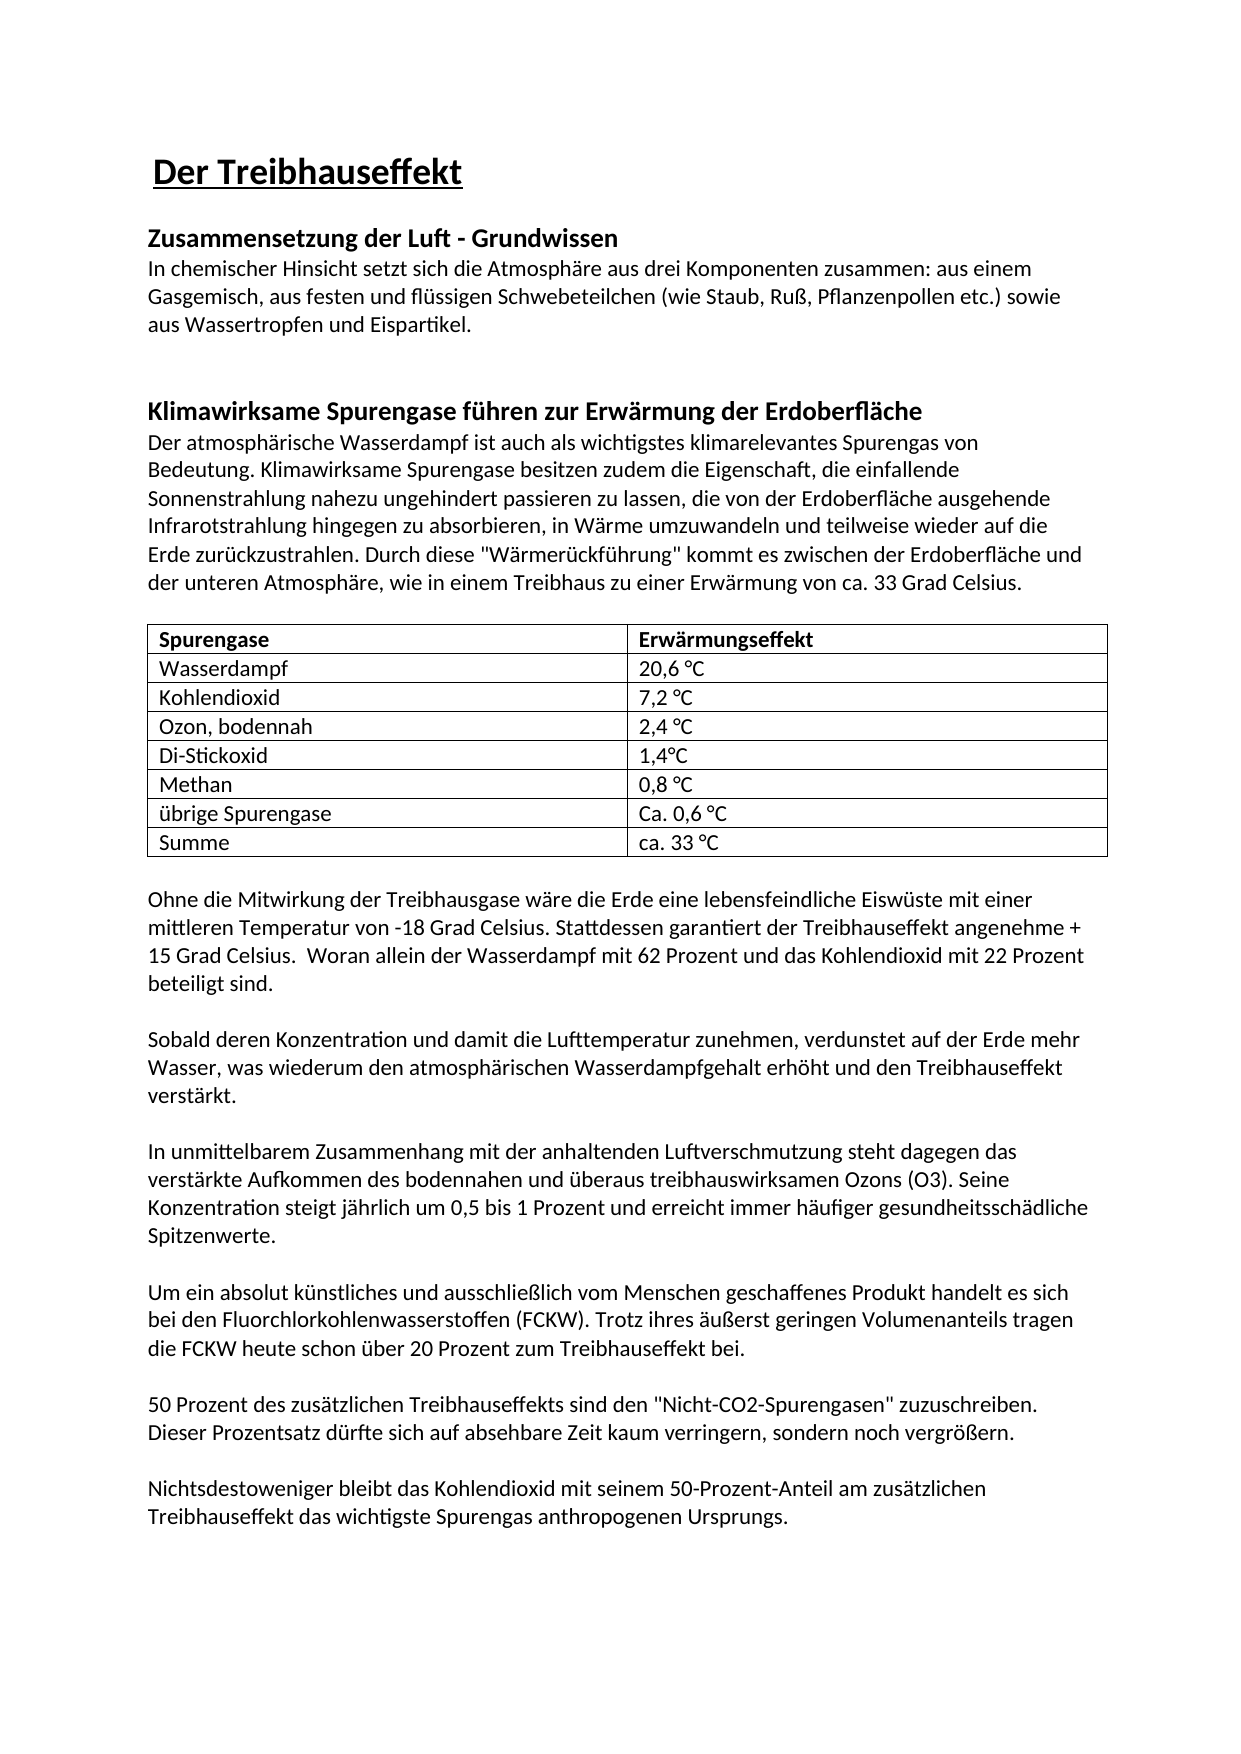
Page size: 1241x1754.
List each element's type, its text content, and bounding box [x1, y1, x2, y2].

table_cell 0,8 °C [628, 770, 1107, 798]
table_cell 20,6 °C [628, 654, 1107, 682]
table_header Spurengase [148, 625, 627, 653]
table_cell Summe [148, 828, 627, 856]
table_cell ca. 33 °C [628, 828, 1107, 856]
table_header Erwärmungseffekt [628, 625, 1107, 653]
table_cell 7,2 °C [628, 683, 1107, 711]
text Sobald deren Konzentration und damit die Lufttemperatur zunehmen, verdunstet auf der Erde mehr Wasser, was wiederum den atmosphärischen Wasserdampfgehalt erhöht und den Treibhauseffekt verstärkt. In unmittelbarem Zusammenhang mit der anhaltenden Luftverschmutzung steht dagegen das verstärkte Aufkommen des bodennahen und überaus treibhauswirksamen Ozons (O3). Seine Konzentration steigt jährlich um 0,5 bis 1 Prozent und erreicht immer häufiger gesundheitsschädliche Spitzenwerte. [148, 1025, 1093, 1249]
table_cell Ozon, bodennah [148, 712, 627, 740]
text Der Treibhauseffekt Zusammensetzung der Luft - Grundwissen In chemischer Hinsicht setzt sich die Atmosphäre aus drei Komponenten zusammen: aus einem Gasgemisch, aus festen und flüssigen Schwebeteilchen (wie Staub, Ruß, Pflanzenpollen etc.) sowie aus Wassertropfen und Eispartikel. [148, 148, 1093, 338]
text Ohne die Mitwirkung der Treibhausgase wäre die Erde eine lebensfeindliche Eiswüste mit einer mittleren Temperatur von -18 Grad Celsius. Stattdessen garantiert der Treibhauseffekt angenehme + 15 Grad Celsius. Woran allein der Wasserdampf mit 62 Prozent und das Kohlendioxid mit 22 Prozent beteiligt sind. [148, 885, 1093, 997]
table_cell Ca. 0,6 °C [628, 799, 1107, 827]
table_cell 1,4°C [628, 741, 1107, 769]
table_cell Methan [148, 770, 627, 798]
table_cell Wasserdampf [148, 654, 627, 682]
text Nichtsdestoweniger bleibt das Kohlendioxid mit seinem 50-Prozent-Anteil am zusätzlichen Treibhauseffekt das wichtigste Spurengas anthropogenen Ursprungs. [148, 1474, 1093, 1614]
table_cell übrige Spurengase [148, 799, 627, 827]
text Klimawirksame Spurengase führen zur Erwärmung der Erdoberfläche Der atmosphärische Wasserdampf ist auch als wichtigstes klimarelevantes Spurengas von Bedeutung. Klimawirksame Spurengase besitzen zudem die Eigenschaft, die einfallende Sonnenstrahlung nahezu ungehindert passieren zu lassen, die von der Erdoberfläche ausgehende Infrarotstrahlung hingegen zu absorbieren, in Wärme umzuwandeln und teilweise wieder auf die Erde zurückzustrahlen. Durch diese "Wärmerückführung" kommt es zwischen der Erdoberfläche und der unteren Atmosphäre, wie in einem Treibhaus zu einer Erwärmung von ca. 33 Grad Celsius. [148, 338, 1093, 624]
table_cell Di-Stickoxid [148, 741, 627, 769]
table_cell Kohlendioxid [148, 683, 627, 711]
text Um ein absolut künstliches und ausschließlich vom Menschen geschaffenes Produkt handelt es sich bei den Fluorchlorkohlenwasserstoffen (FCKW). Trotz ihres äußerst geringen Volumenanteils tragen die FCKW heute schon über 20 Prozent zum Treibhauseffekt bei. 50 Prozent des zusätzlichen Treibhauseffekts sind den "Nicht-CO2-Spurengasen" zuzuschreiben. Dieser Prozentsatz dürfte sich auf absehbare Zeit kaum verringern, sondern noch vergrößern. [148, 1278, 1093, 1446]
table_cell 2,4 °C [628, 712, 1107, 740]
